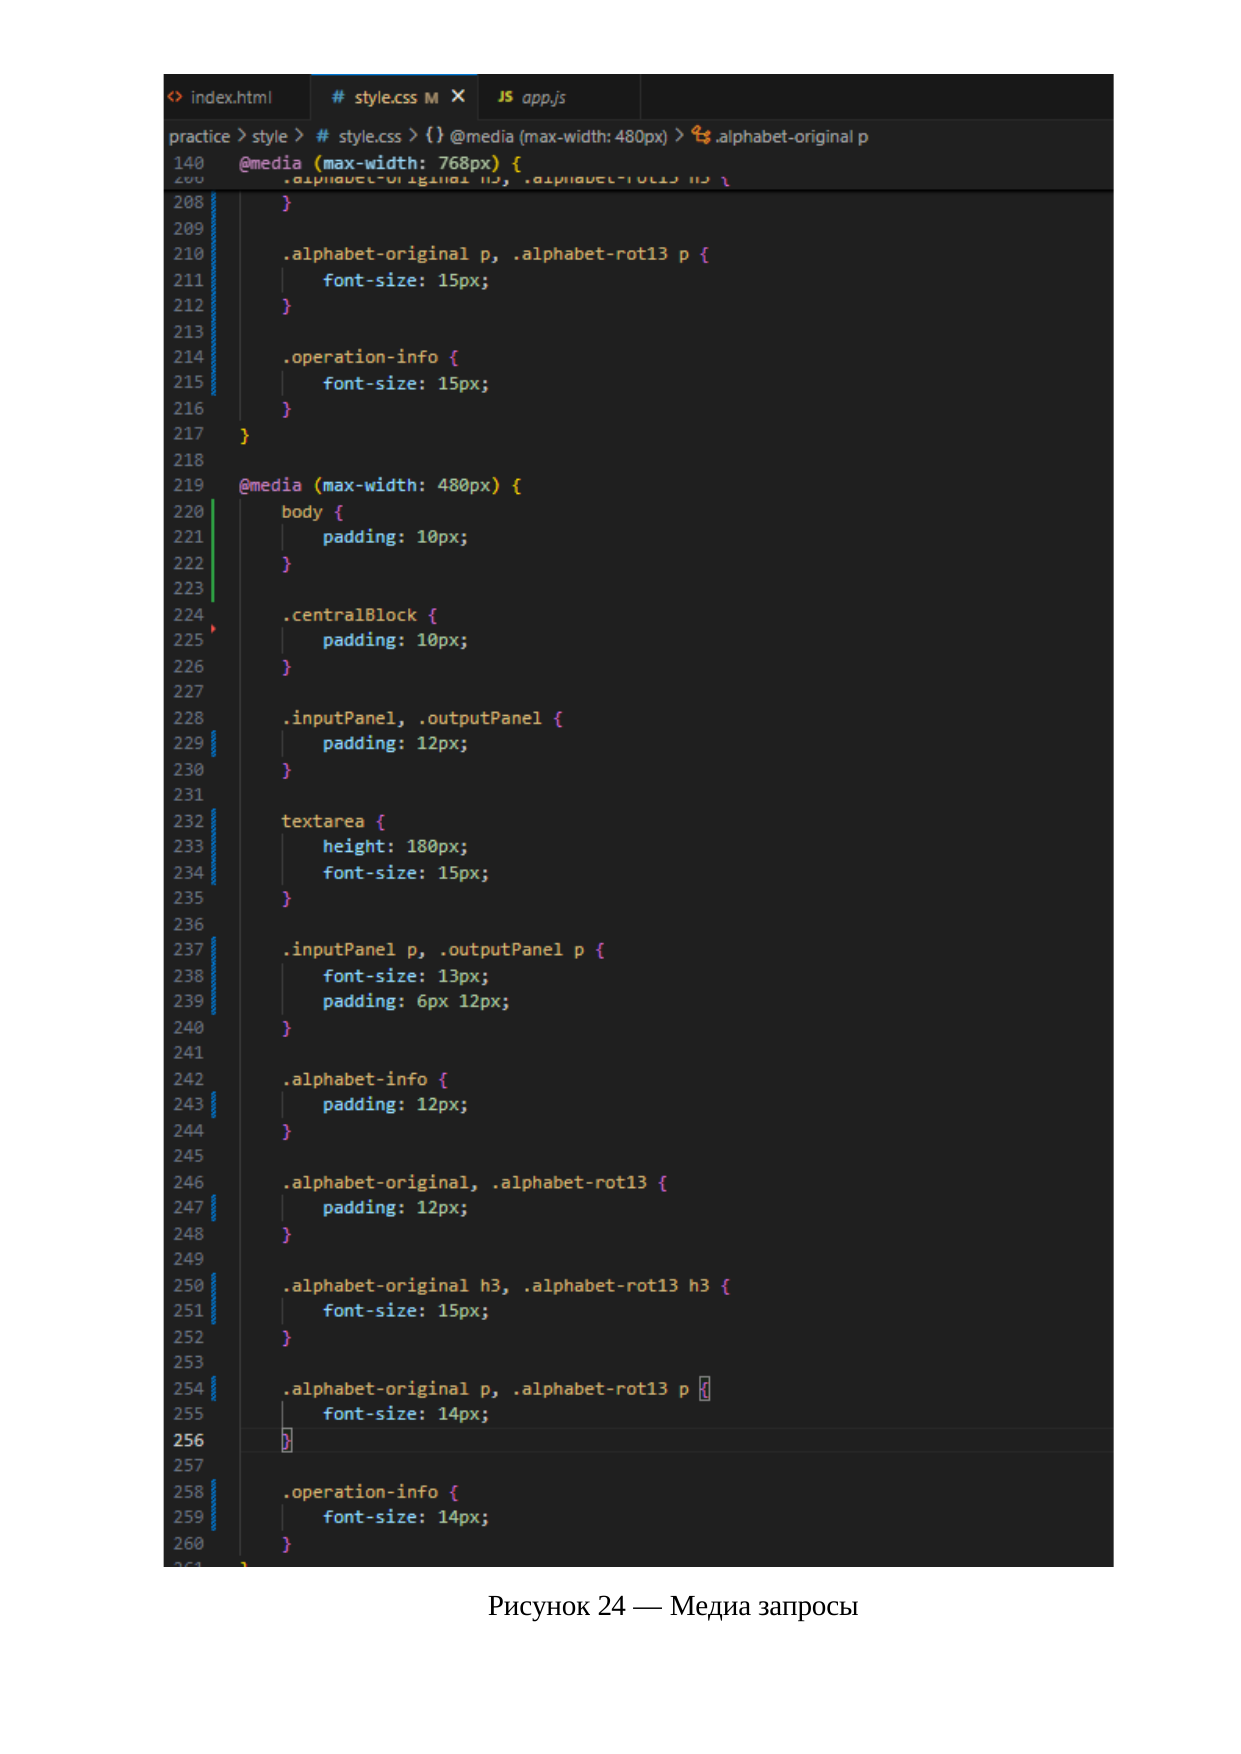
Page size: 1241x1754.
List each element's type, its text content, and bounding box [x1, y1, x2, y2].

text Рисунок 24 — Медиа запросы [133, 130, 1154, 1622]
picture [163, 74, 1114, 1567]
